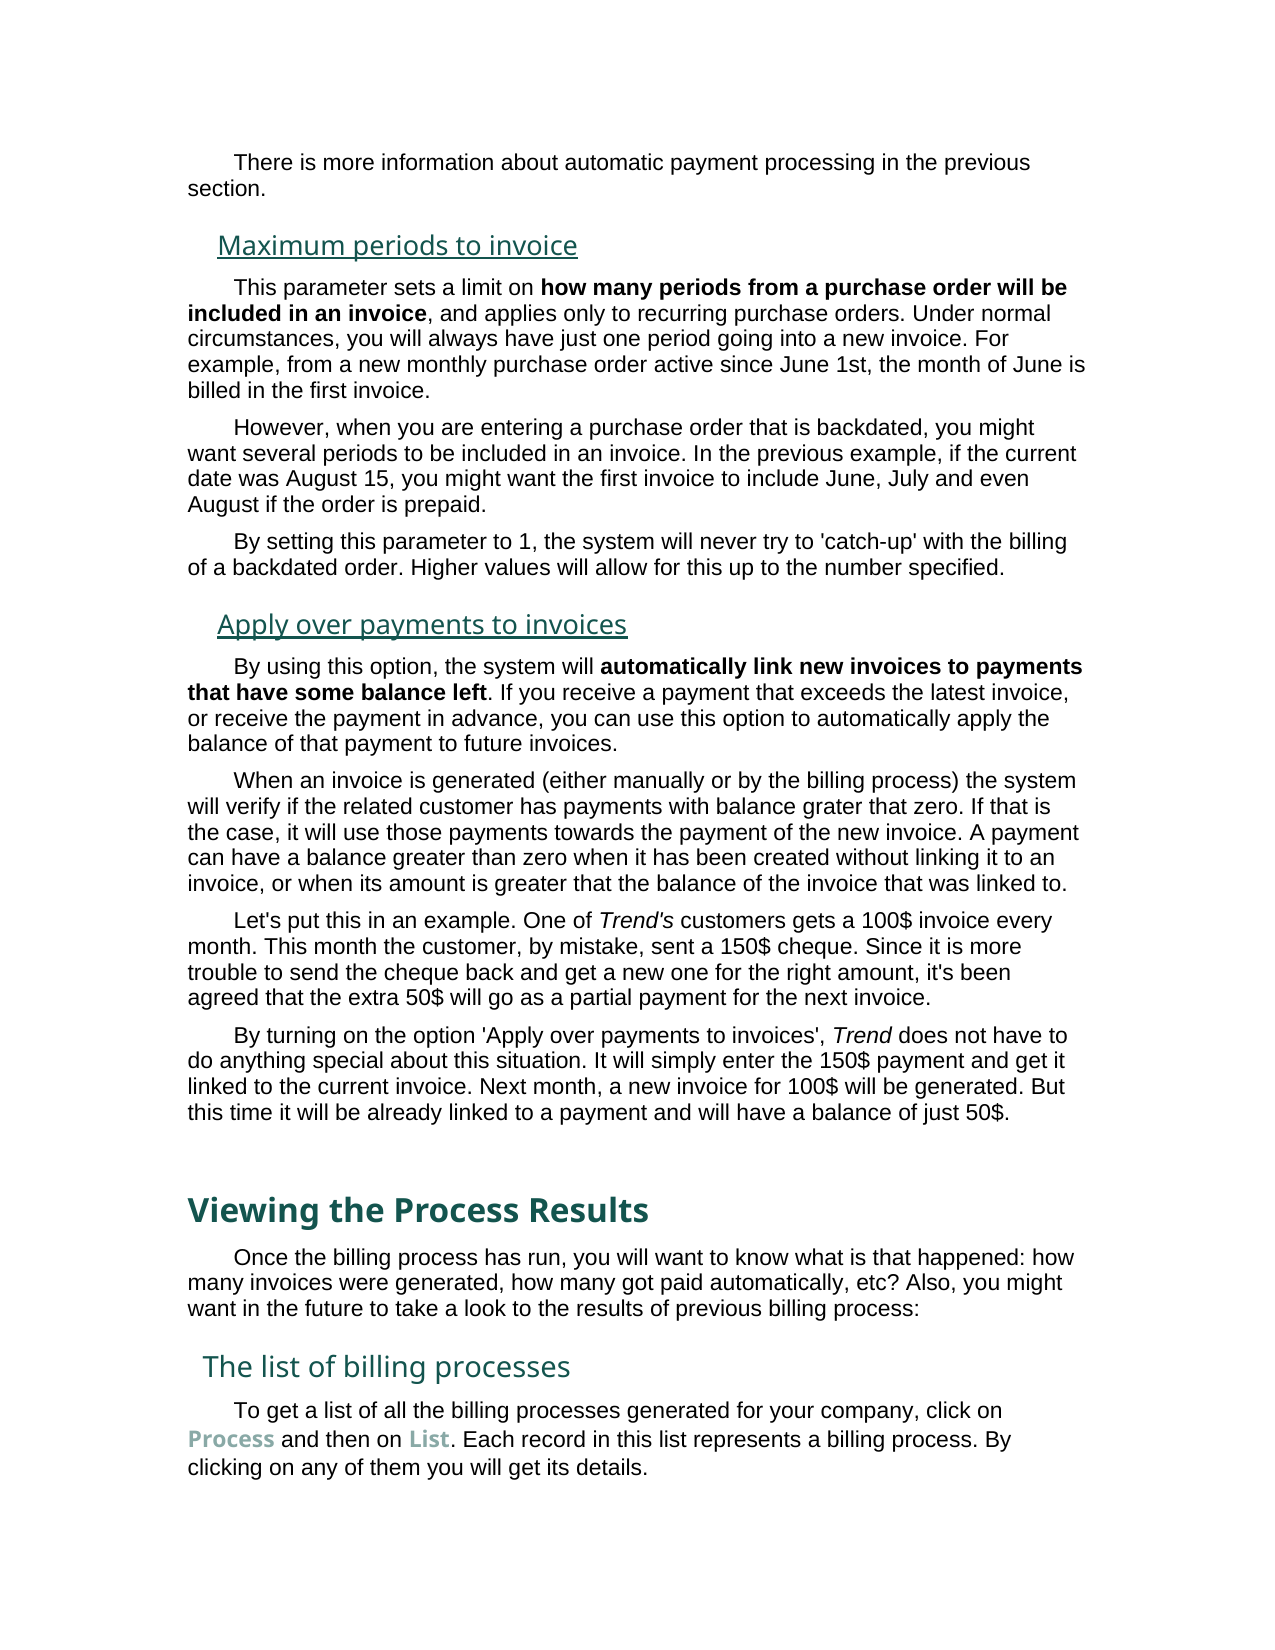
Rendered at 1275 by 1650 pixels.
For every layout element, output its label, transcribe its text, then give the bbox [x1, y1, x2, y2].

text To get a list of all the billing processes generated for your company, click on Process and then on List. Each record in this list represents a billing process. By clicking on any of them you will get its details. [187, 1398, 1087, 1480]
subtitle Apply over payments to invoices [217, 605, 1087, 642]
text By turning on the option 'Apply over payments to invoices', Trend does not have to do anything special about this situation. It will simply enter the 150$ payment and get it linked to the current invoice. Next month, a new invoice for 100$ will be generated. But this time it will be already linked to a payment and will have a balance of just 50$. [187, 1022, 1087, 1125]
subtitle The list of billing processes [202, 1346, 1087, 1386]
text When an invoice is generated (either manually or by the billing process) the system will verify if the related customer has payments with balance grater that zero. If that is the case, it will use those payments towards the payment of the new invoice. A payment can have a balance greater than zero when it has been created without linking it to an invoice, or when its amount is greater that the balance of the invoice that was linked to. [187, 768, 1087, 896]
text Once the billing process has run, you will want to know what is that happened: how many invoices were generated, how many got paid automatically, etc? Also, you might want in the future to take a look to the results of previous billing process: [187, 1244, 1087, 1321]
text Let's put this in an example. One of Trend's customers gets a 100$ invoice every month. This month the customer, by mistake, sent a 150$ cheque. Since it is more trouble to send the cheque back and get a new one for the right amount, it's been agreed that the extra 50$ will go as a partial payment for the next invoice. [187, 908, 1087, 1011]
text There is more information about automatic payment processing in the previous section. [187, 150, 1087, 201]
subtitle Viewing the Process Results [187, 1187, 1087, 1233]
text By setting this parameter to 1, the system will never try to 'catch-up' with the billing of a backdated order. Higher values will allow for this up to the number specified. [187, 529, 1087, 580]
text This parameter sets a limit on how many periods from a purchase order will be included in an invoice, and applies only to recurring purchase orders. Under normal circumstances, you will always have just one period going into a new invoice. For example, from a new monthly purchase order active since June 1st, the month of June is billed in the first invoice. [187, 275, 1087, 403]
text However, when you are entering a purchase order that is backdated, you might want several periods to be included in an invoice. In the previous example, if the current date was August 15, you might want the first invoice to include June, July and even August if the order is prepaid. [187, 415, 1087, 517]
text By using this option, the system will automatically link new invoices to payments that have some balance left. If you receive a payment that exceeds the latest invoice, or receive the payment in advance, you can use this option to automatically apply the balance of that payment to future invoices. [187, 654, 1087, 756]
subtitle Maximum periods to invoice [217, 226, 1087, 263]
